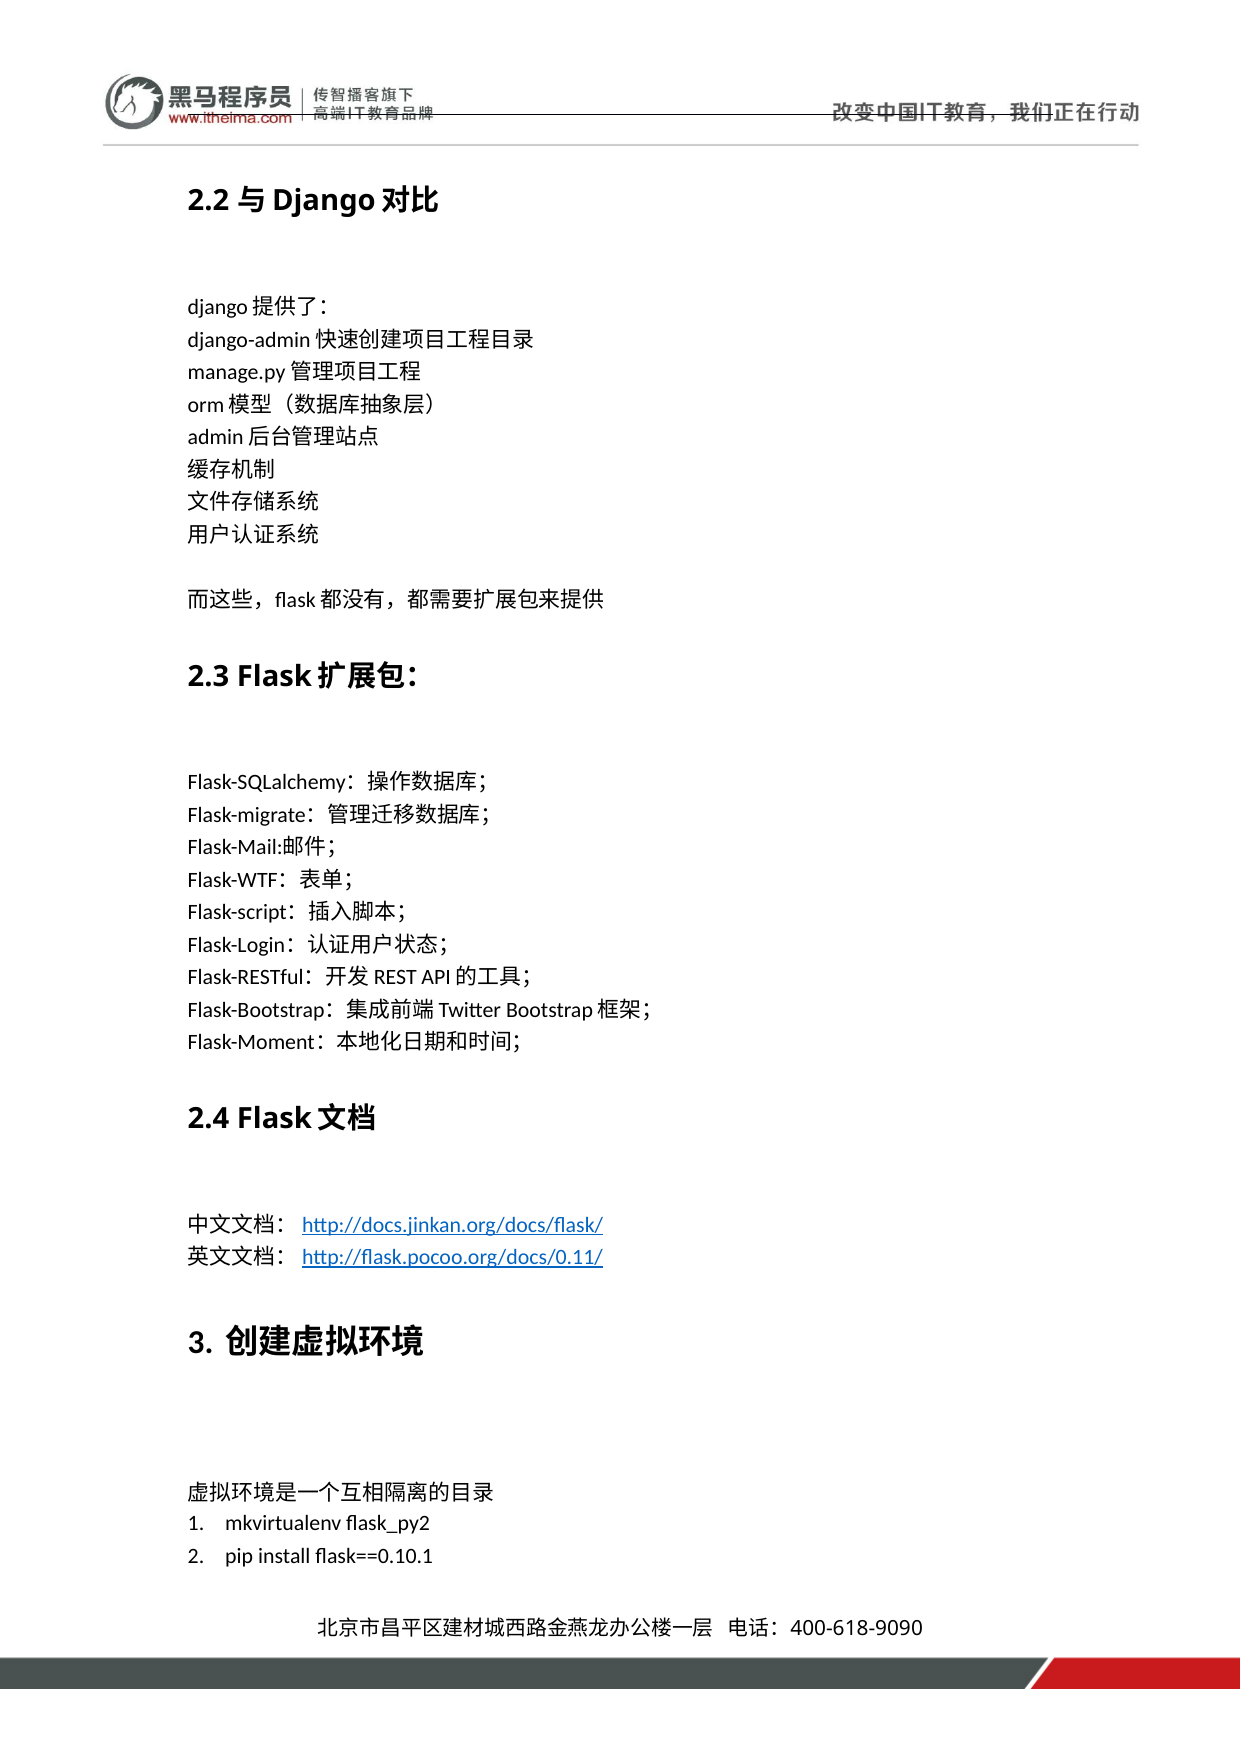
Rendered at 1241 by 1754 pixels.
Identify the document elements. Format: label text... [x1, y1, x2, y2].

text Flask-Login：认证用户状态； [187, 923, 1053, 955]
text Flask-WTF：表单； [187, 858, 1053, 890]
picture [0, 3, 1241, 153]
text 文件存储系统 [187, 480, 1053, 512]
text Flask-RESTful：开发REST API的工具； [187, 955, 1053, 988]
text Flask-script：插入脚本； [187, 890, 1053, 923]
subtitle 创建虚拟环境 [187, 1303, 1053, 1368]
text 虚拟环境是一个互相隔离的目录 [187, 1470, 1053, 1503]
list mkvirtualenv flask_py2 [187, 1503, 1053, 1535]
list pip install flask==0.10.1 [187, 1535, 1053, 1568]
subtitle 2.4 Flask文档 [187, 1080, 1053, 1145]
picture [0, 1599, 1241, 1689]
text Flask-Mail:邮件； [187, 825, 1053, 858]
text 用户认证系统 [187, 512, 1053, 545]
text admin后台管理站点 [187, 415, 1053, 447]
subtitle 2.3 Flask扩展包： [187, 637, 1053, 702]
subtitle 2.2 与Django对比 [187, 162, 1053, 227]
text Flask-Bootstrap：集成前端Twitter Bootstrap框架； [187, 988, 1053, 1020]
text 英文文档： http://flask.pocoo.org/docs/0.11/ [187, 1235, 1053, 1268]
text orm模型（数据库抽象层） [187, 382, 1053, 415]
text 中文文档： http://docs.jinkan.org/docs/flask/ [187, 1203, 1053, 1235]
text 而这些，flask都没有，都需要扩展包来提供 [187, 577, 1053, 610]
text Flask-migrate：管理迁移数据库； [187, 793, 1053, 825]
text Flask-SQLalchemy：操作数据库； [187, 760, 1053, 793]
text 缓存机制 [187, 447, 1053, 480]
text Flask-Moment：本地化日期和时间； [187, 1020, 1053, 1053]
text manage.py 管理项目工程 [187, 350, 1053, 382]
text django-admin快速创建项目工程目录 [187, 317, 1053, 350]
text django提供了： [187, 285, 1053, 317]
